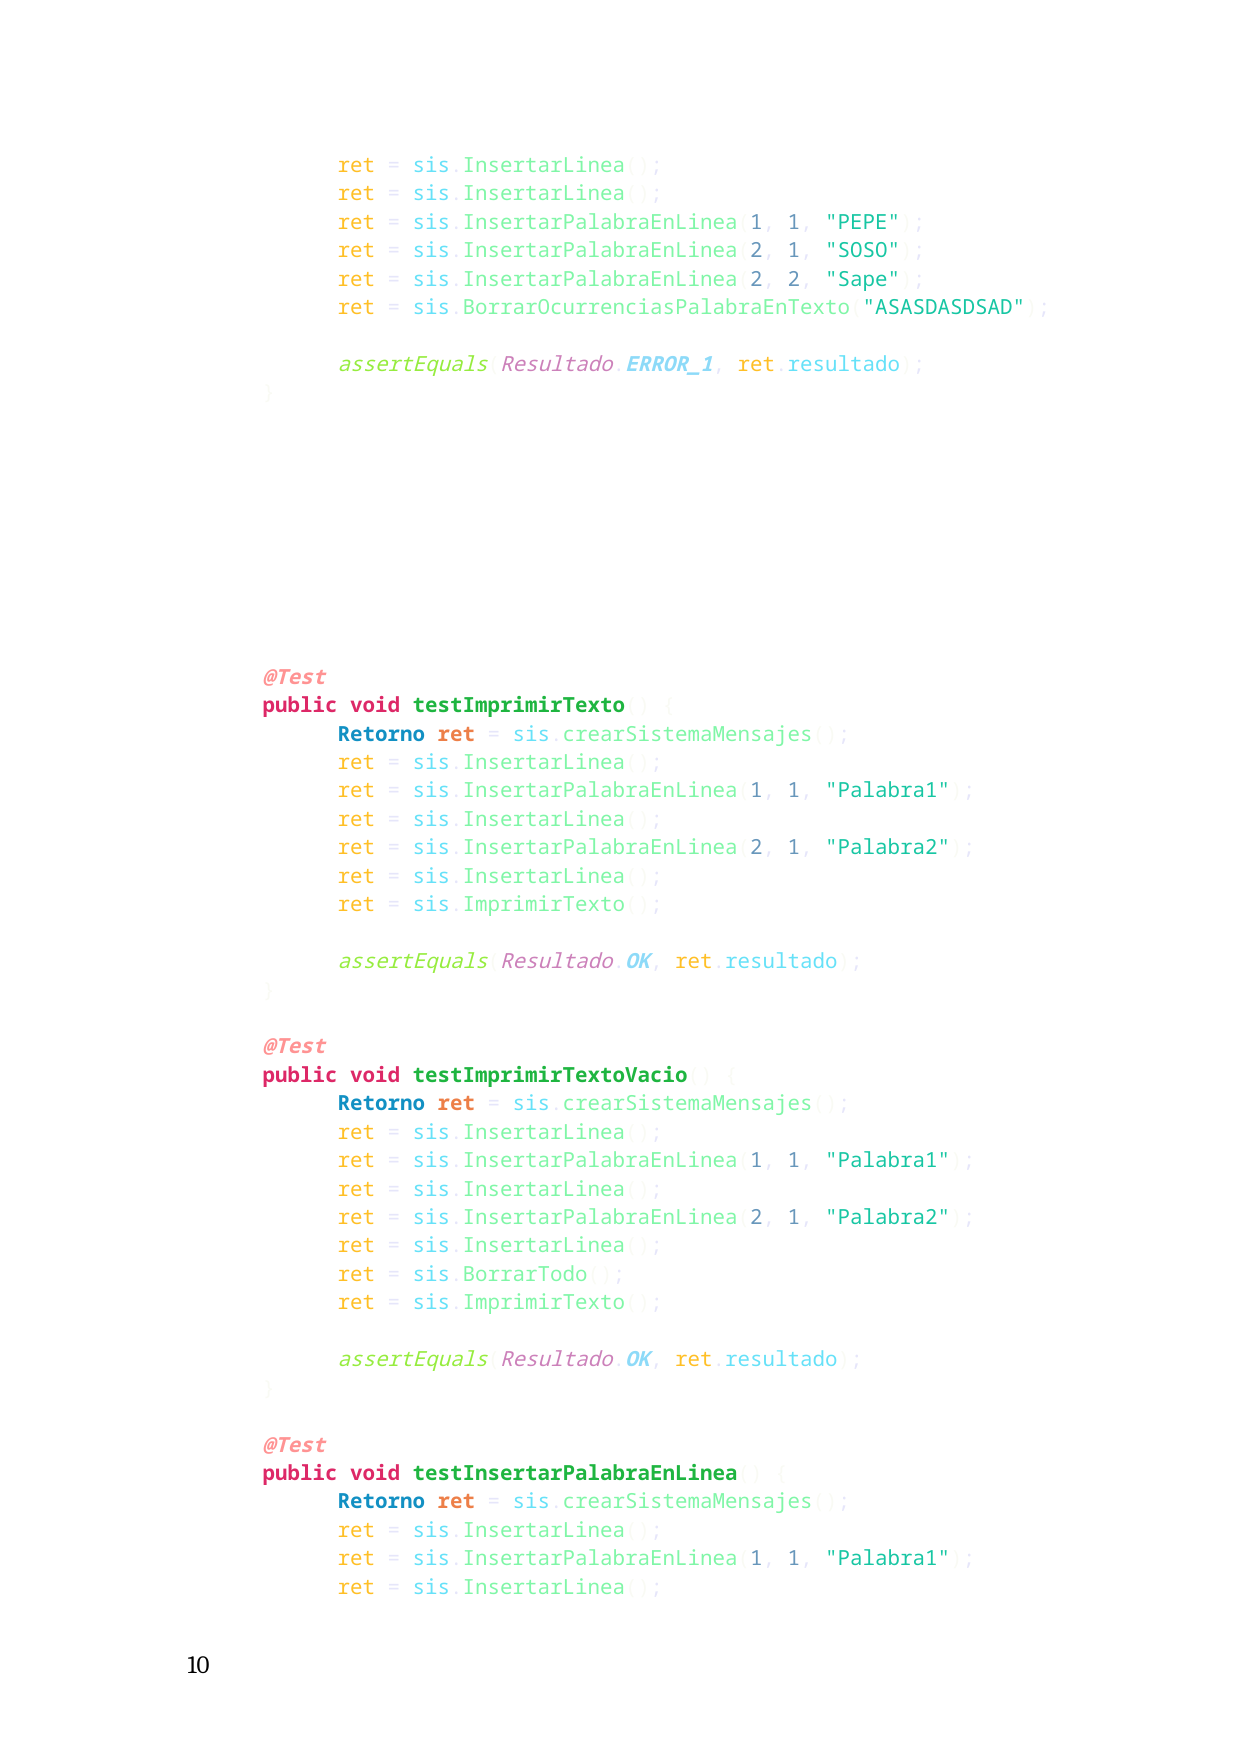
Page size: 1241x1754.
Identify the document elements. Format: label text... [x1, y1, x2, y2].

text ret = sis.InsertarPalabraEnLinea(1, 1, "Palabra1"); [187, 1145, 1053, 1174]
text ret = sis.InsertarLinea(); [187, 178, 1053, 207]
text assertEquals(Resultado.OK, ret.resultado); [187, 946, 1053, 975]
text ret = sis.InsertarPalabraEnLinea(1, 1, "Palabra1"); [187, 776, 1053, 804]
text ret = sis.InsertarPalabraEnLinea(2, 1, "Palabra2"); [187, 1202, 1053, 1231]
text ret = sis.InsertarLinea(); [187, 861, 1053, 889]
text public void testInsertarPalabraEnLinea() { [187, 1458, 1053, 1487]
text } [187, 377, 1053, 406]
text ret = sis.BorrarOcurrenciasPalabraEnTexto("ASASDASDSAD"); [187, 292, 1053, 321]
text ret = sis.InsertarLinea(); [187, 1572, 1053, 1600]
text public void testImprimirTextoVacio() { [187, 1060, 1053, 1088]
text ret = sis.InsertarPalabraEnLinea(2, 2, "Sape"); [187, 264, 1053, 292]
text ret = sis.InsertarPalabraEnLinea(1, 1, "PEPE"); [187, 207, 1053, 235]
text ret = sis.InsertarLinea(); [187, 1515, 1053, 1543]
text @Test [187, 1032, 1053, 1060]
text ret = sis.InsertarLinea(); [187, 1117, 1053, 1145]
text ret = sis.ImprimirTexto(); [187, 889, 1053, 918]
text ret = sis.InsertarLinea(); [187, 150, 1053, 178]
text Retorno ret = sis.crearSistemaMensajes(); [187, 719, 1053, 747]
text ret = sis.InsertarLinea(); [187, 804, 1053, 832]
text ret = sis.InsertarPalabraEnLinea(1, 1, "Palabra1"); [187, 1543, 1053, 1572]
text public void testImprimirTexto() { [187, 690, 1053, 719]
text assertEquals(Resultado.OK, ret.resultado); [187, 1344, 1053, 1373]
text ret = sis.InsertarPalabraEnLinea(2, 1, "Palabra2"); [187, 832, 1053, 861]
text } [187, 1373, 1053, 1401]
text Retorno ret = sis.crearSistemaMensajes(); [187, 1088, 1053, 1117]
text ret = sis.InsertarLinea(); [187, 1174, 1053, 1202]
text } [187, 975, 1053, 1003]
text @Test [187, 1430, 1053, 1458]
text @Test [187, 662, 1053, 690]
text Retorno ret = sis.crearSistemaMensajes(); [187, 1487, 1053, 1515]
text ret = sis.InsertarPalabraEnLinea(2, 1, "SOSO"); [187, 235, 1053, 264]
text ret = sis.InsertarLinea(); [187, 747, 1053, 776]
text assertEquals(Resultado.ERROR_1, ret.resultado); [187, 349, 1053, 377]
text ret = sis.BorrarTodo(); [187, 1259, 1053, 1287]
text ret = sis.InsertarLinea(); [187, 1231, 1053, 1259]
text ret = sis.ImprimirTexto(); [187, 1287, 1053, 1316]
